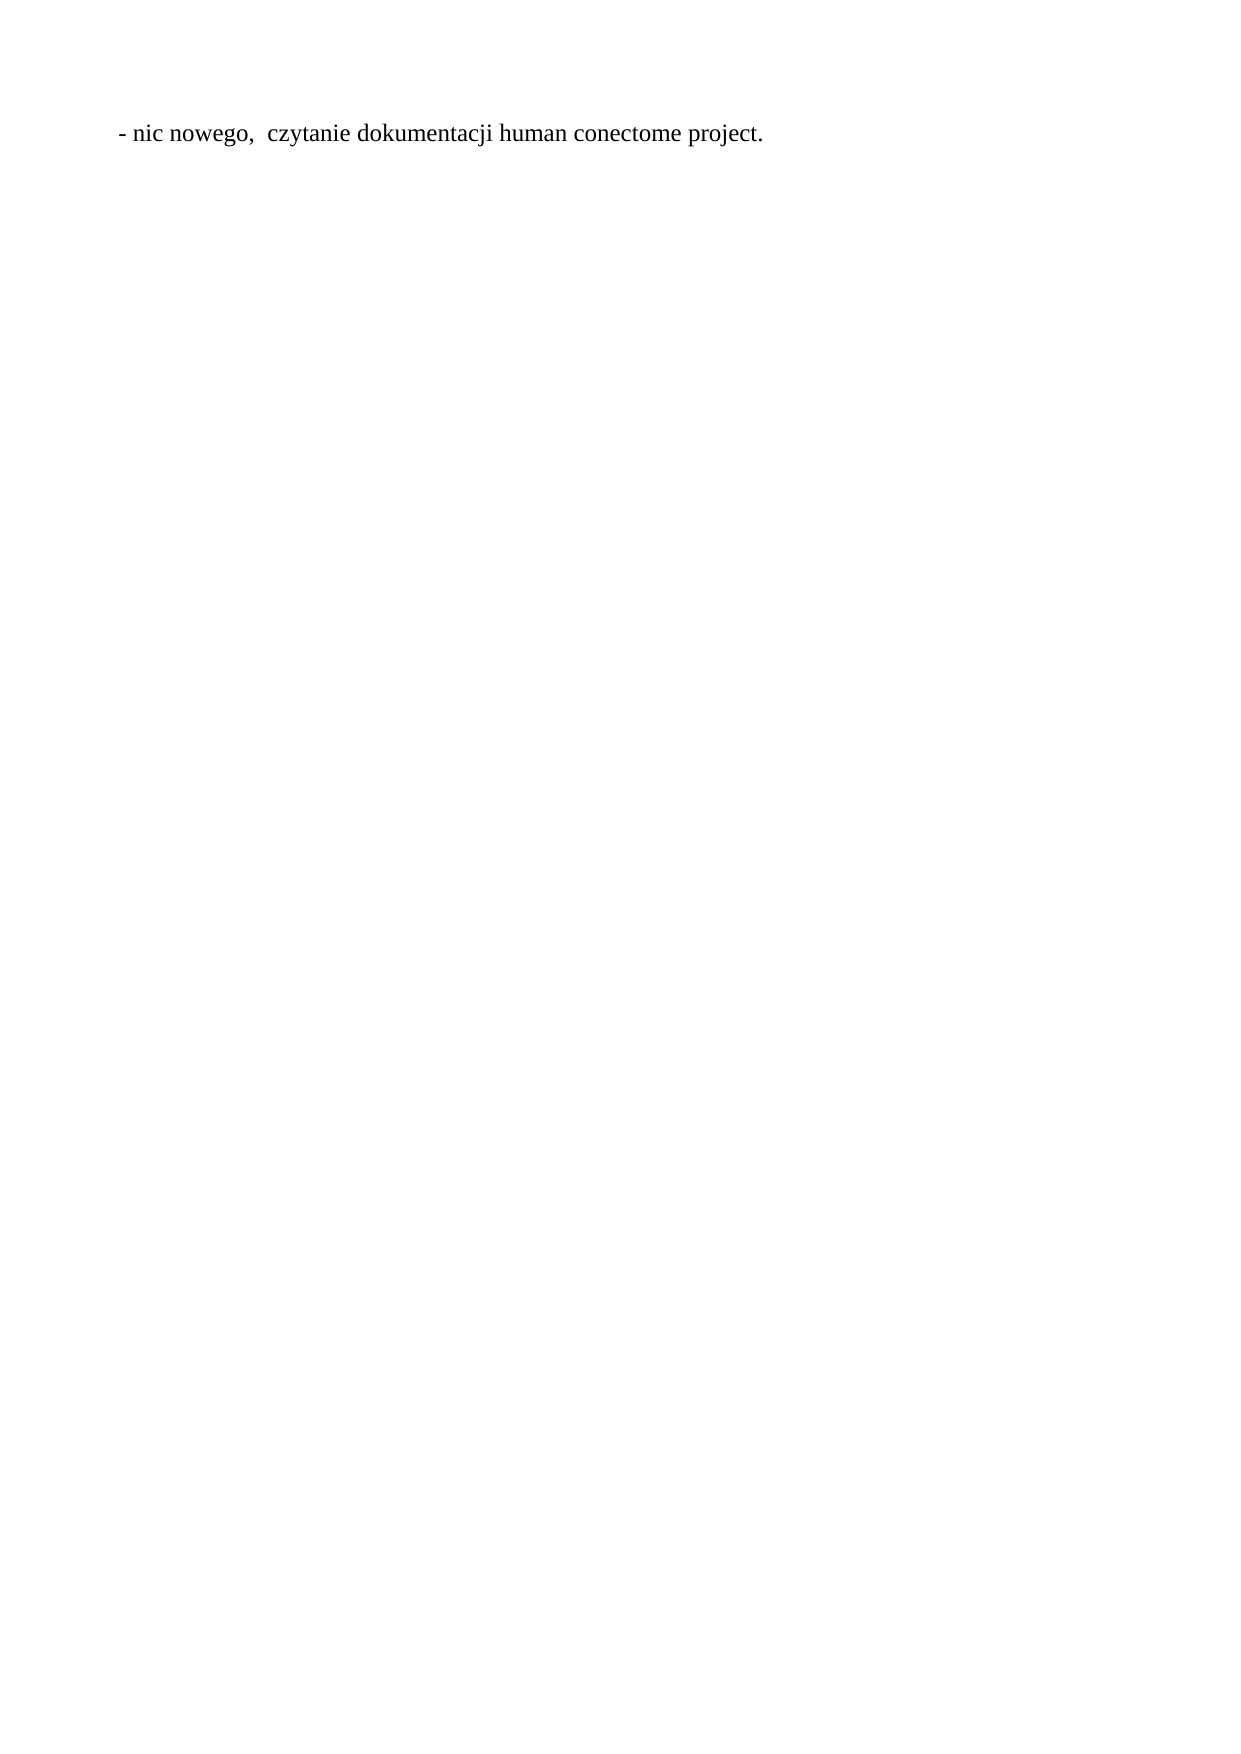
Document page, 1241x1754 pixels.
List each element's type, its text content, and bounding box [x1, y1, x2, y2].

text - nic nowego, czytanie dokumentacji human conectome project. [118, 118, 1122, 147]
